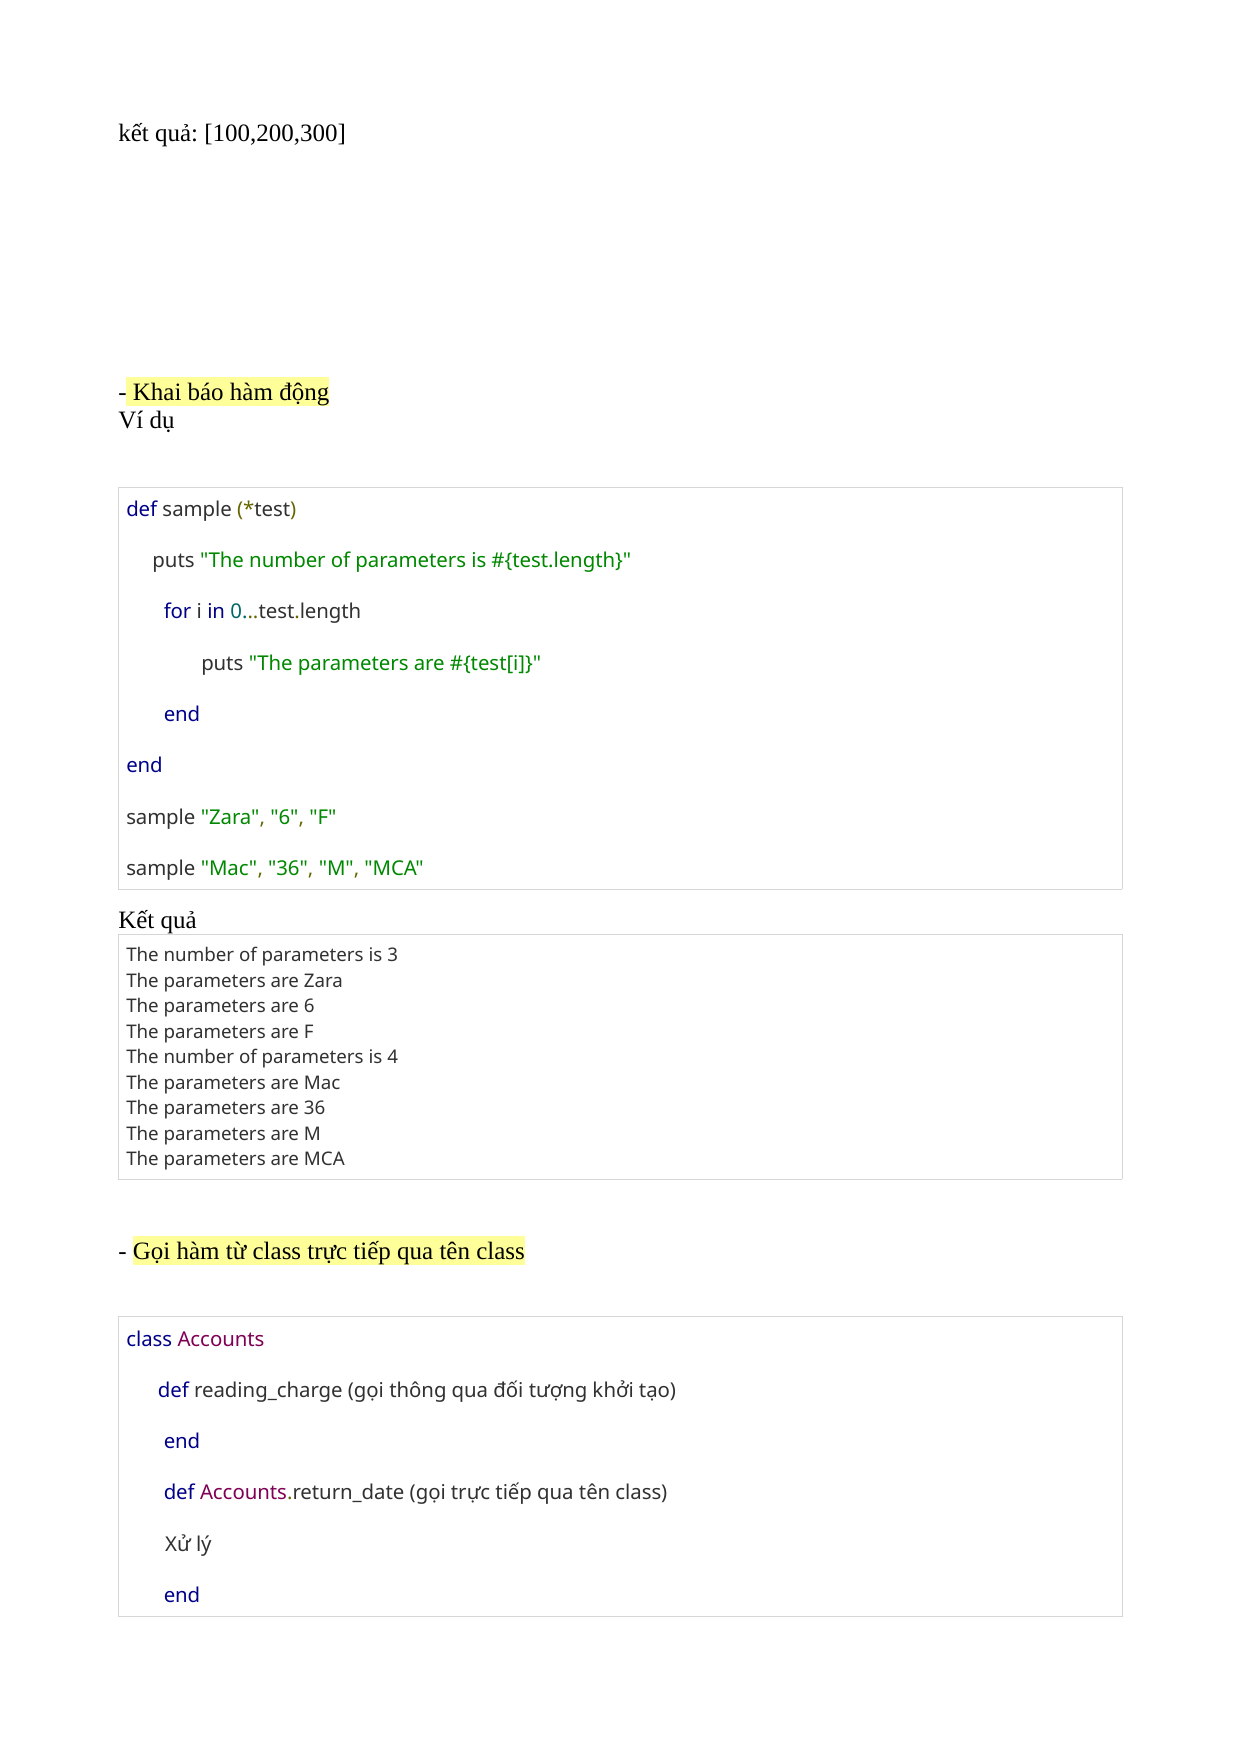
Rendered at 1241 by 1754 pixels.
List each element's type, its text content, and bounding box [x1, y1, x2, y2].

text puts "The number of parameters is #{test.length}" [119, 538, 1122, 573]
text sample "Mac", "36", "M", "MCA" [119, 846, 1122, 889]
text for i in 0...test.length [119, 589, 1122, 625]
text Xử lý [119, 1522, 1122, 1557]
text def Accounts.return_date (gọi trực tiếp qua tên class) [119, 1470, 1122, 1506]
text def reading_charge (gọi thông qua đối tượng khởi tạo) [119, 1367, 1122, 1403]
text end [119, 692, 1122, 728]
text The parameters are 36 [119, 1087, 1122, 1112]
text sample "Zara", "6", "F" [119, 794, 1122, 830]
text - Gọi hàm từ class trực tiếp qua tên class [118, 1236, 1122, 1265]
text The number of parameters is 4 [119, 1036, 1122, 1061]
text def sample (*test) [119, 488, 1122, 522]
text Ví dụ [118, 406, 1122, 434]
text puts "The parameters are #{test[i]}" [119, 640, 1122, 676]
text The number of parameters is 3 [119, 935, 1122, 959]
text end [119, 1419, 1122, 1454]
text Kết quả [118, 905, 1122, 933]
text The parameters are MCA [119, 1138, 1122, 1179]
text The parameters are F [119, 1010, 1122, 1036]
text The parameters are Zara [119, 959, 1122, 984]
text The parameters are Mac [119, 1061, 1122, 1087]
text end [119, 743, 1122, 779]
text The parameters are M [119, 1112, 1122, 1138]
text - Khai báo hàm động [118, 377, 1122, 406]
text class Accounts [119, 1317, 1122, 1352]
text The parameters are 6 [119, 984, 1122, 1010]
text end [119, 1573, 1122, 1616]
text kết quả: [100,200,300] [118, 118, 1122, 147]
